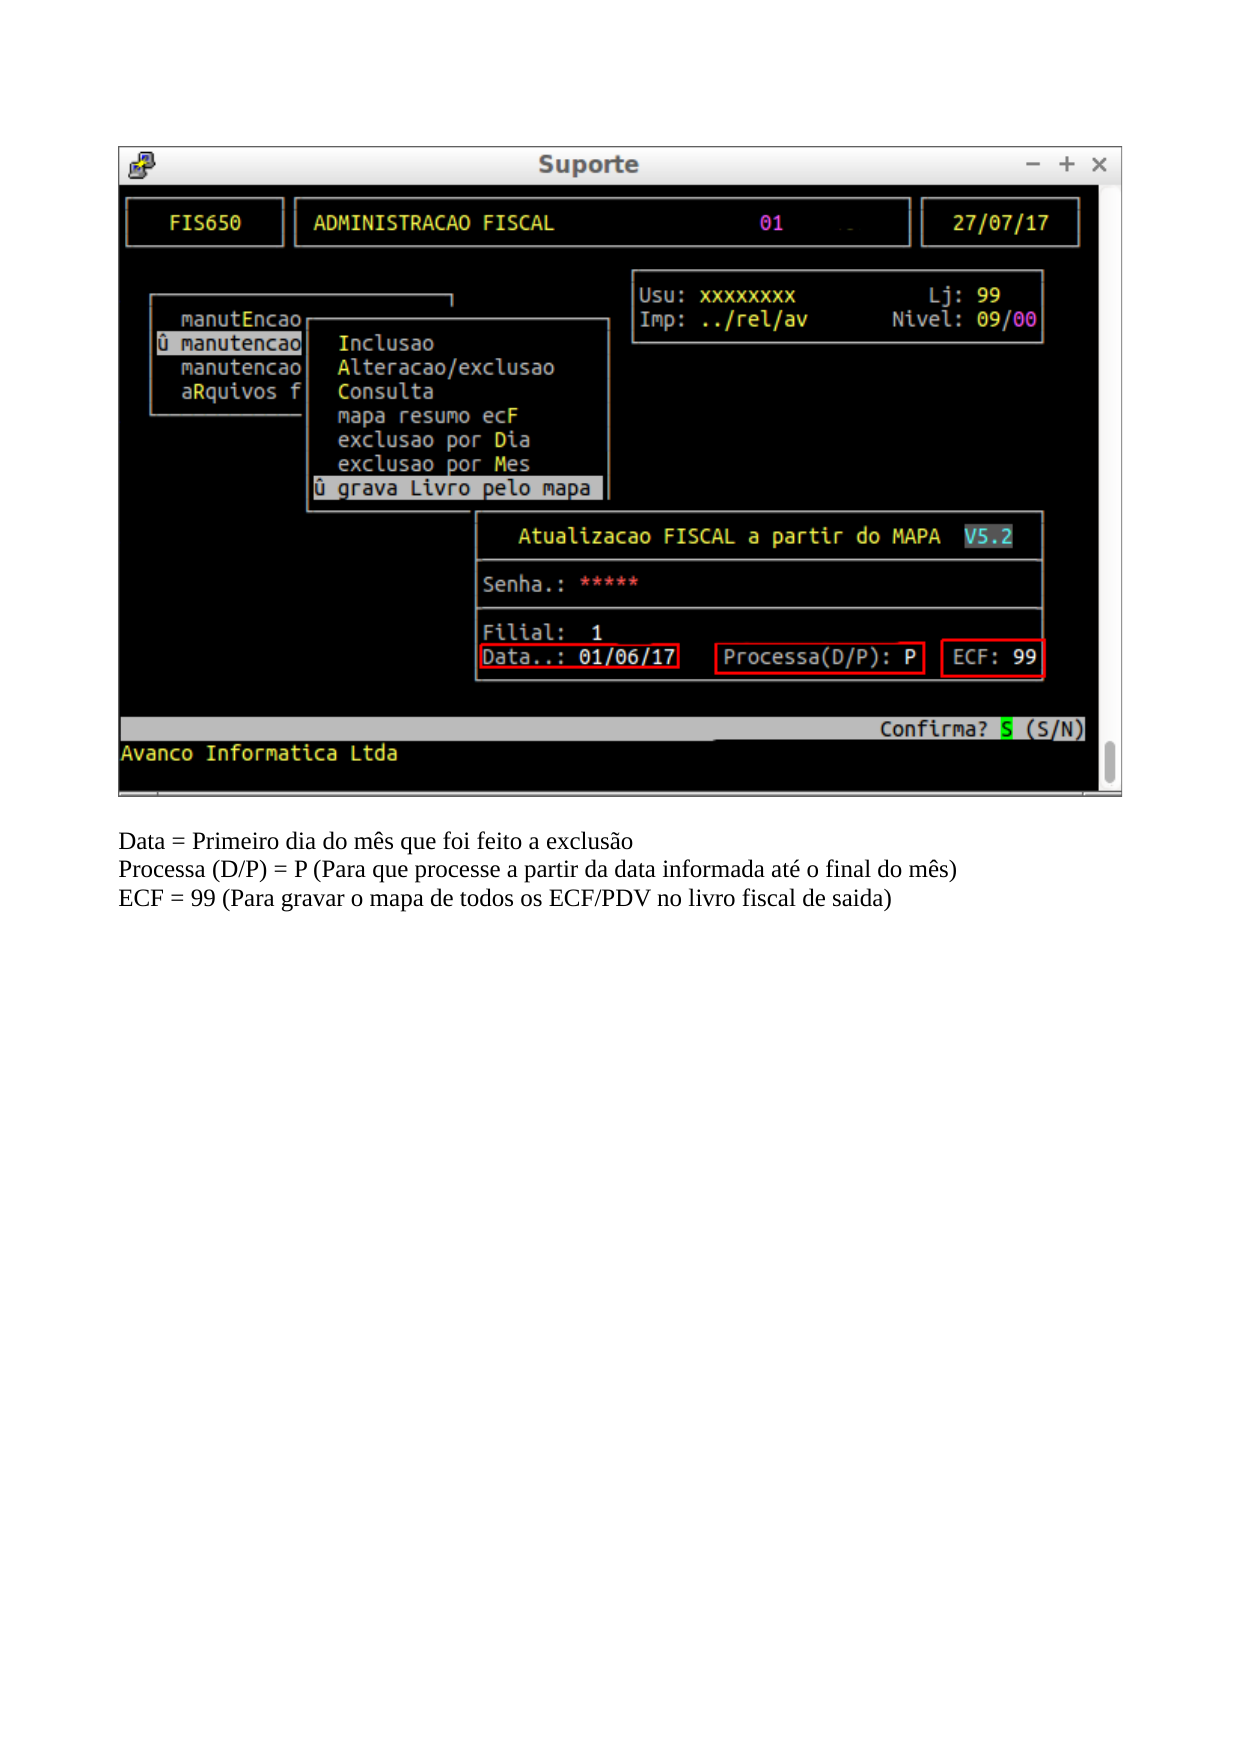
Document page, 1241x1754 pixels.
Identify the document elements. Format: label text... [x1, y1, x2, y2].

text ECF = 99 (Para gravar o mapa de todos os ECF/PDV no livro fiscal de saida) [118, 883, 1122, 912]
picture [118, 146, 1123, 797]
text Processa (D/P) = P (Para que processe a partir da data informada até o final do mês) [118, 854, 1122, 883]
text Data = Primeiro dia do mês que foi feito a exclusão [118, 826, 1122, 854]
